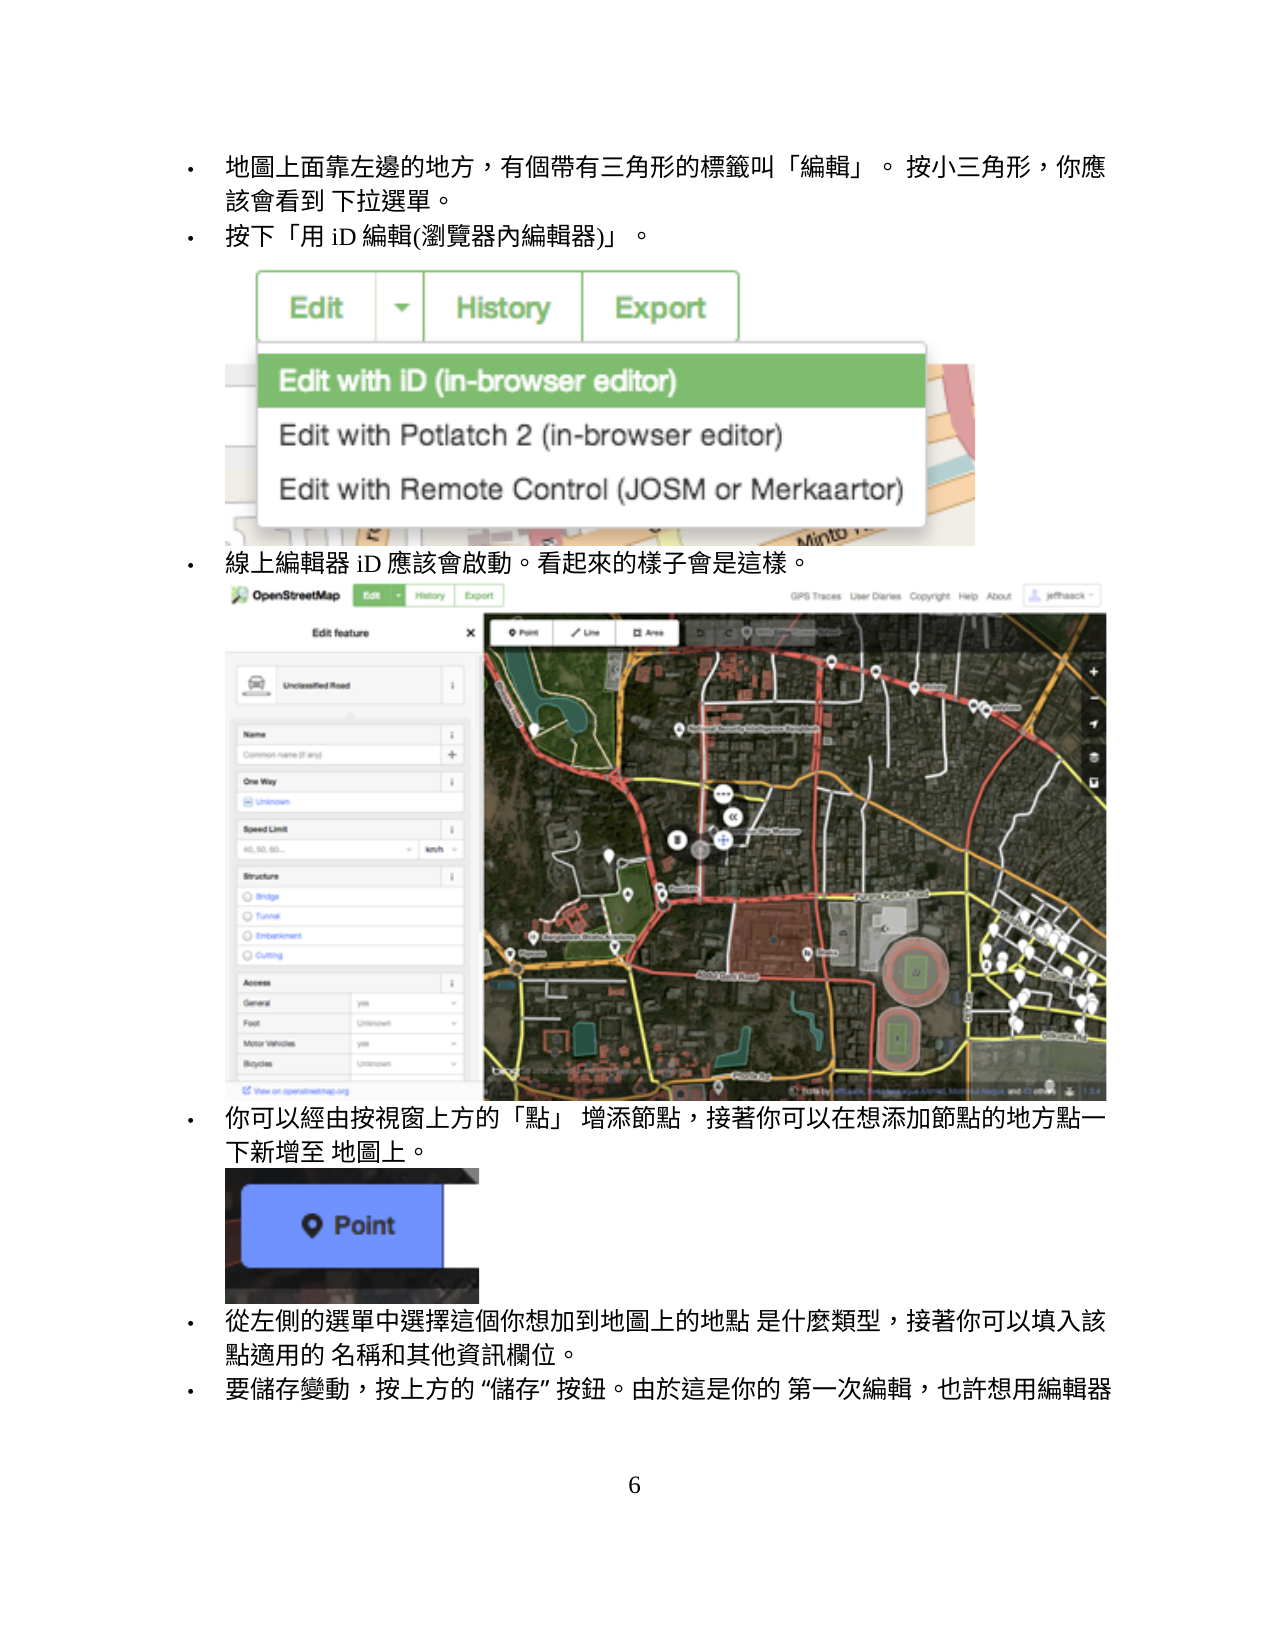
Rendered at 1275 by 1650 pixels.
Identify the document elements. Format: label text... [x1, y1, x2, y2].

picture [225, 580, 1107, 1101]
list 線上編輯器 iD 應該會啟動。看起來的樣子會是這樣。 [187, 546, 1125, 580]
list 地圖上面靠左邊的地方，有個帶有三角形的標籤叫「編輯」。 按小三角形，你應該會看到 下拉選單。 [187, 150, 1125, 218]
picture [225, 252, 976, 546]
list 按下「用 iD 編輯(瀏覽器內編輯器)」。 [187, 218, 1125, 252]
list 你可以經由按視窗上方的「點」 增添節點，接著你可以在想添加節點的地方點一下新增至 地圖上。 [187, 1100, 1125, 1168]
list 從左側的選單中選擇這個你想加到地圖上的地點 是什麼類型，接著你可以填入該點適用的 名稱和其他資訊欄位。 [187, 1304, 1125, 1372]
list 要儲存變動，按上方的 “儲存” 按鈕。由於這是你的 第一次編輯，也許想用編輯器先到處玩玩。 只要確定你做的變動是正確的才儲存。 [187, 1372, 1125, 1406]
picture [225, 1168, 480, 1304]
